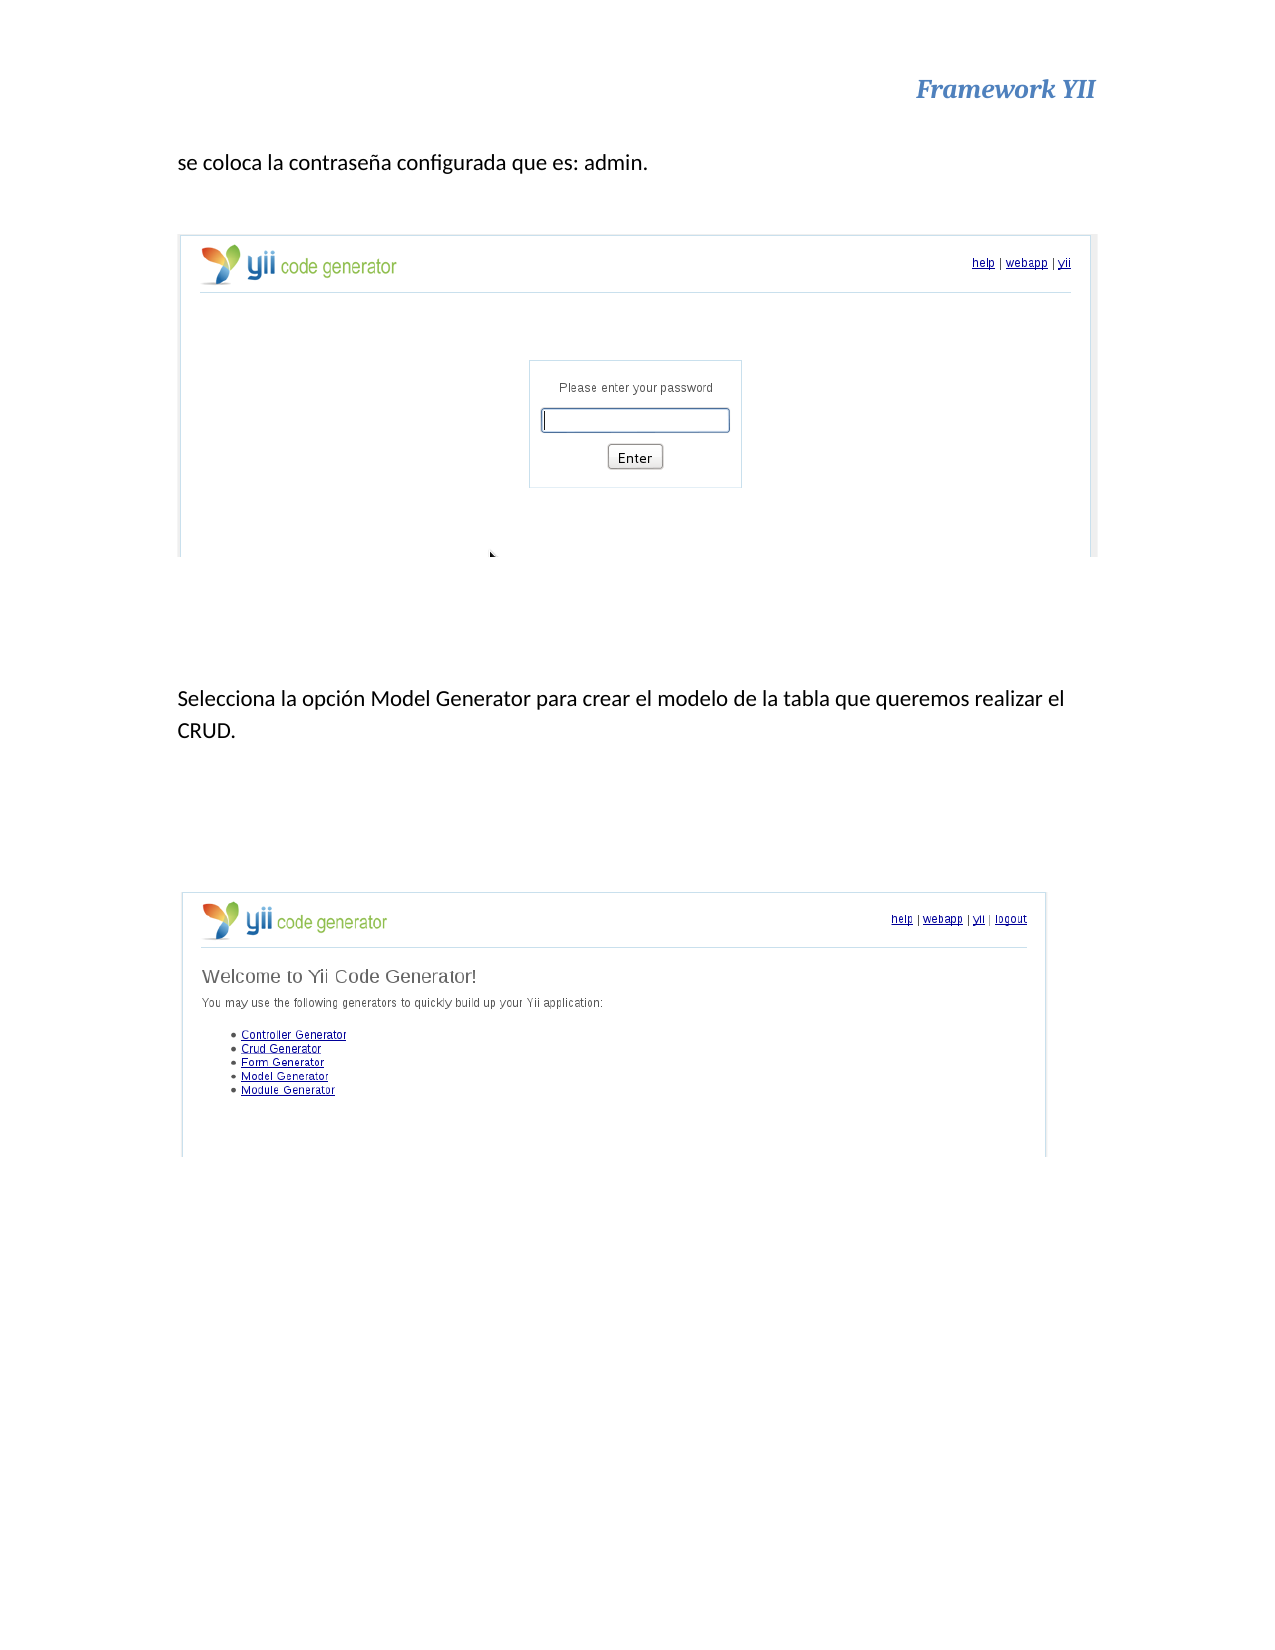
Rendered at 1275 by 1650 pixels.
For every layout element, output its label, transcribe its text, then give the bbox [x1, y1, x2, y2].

picture [177, 234, 1098, 557]
picture [180, 892, 1048, 1157]
text Selecciona la opción Model Generator para crear el modelo de la tabla que queremos realizar el CRUD. [177, 684, 1098, 744]
text se coloca la contraseña configurada que es: admin. [177, 148, 1098, 176]
